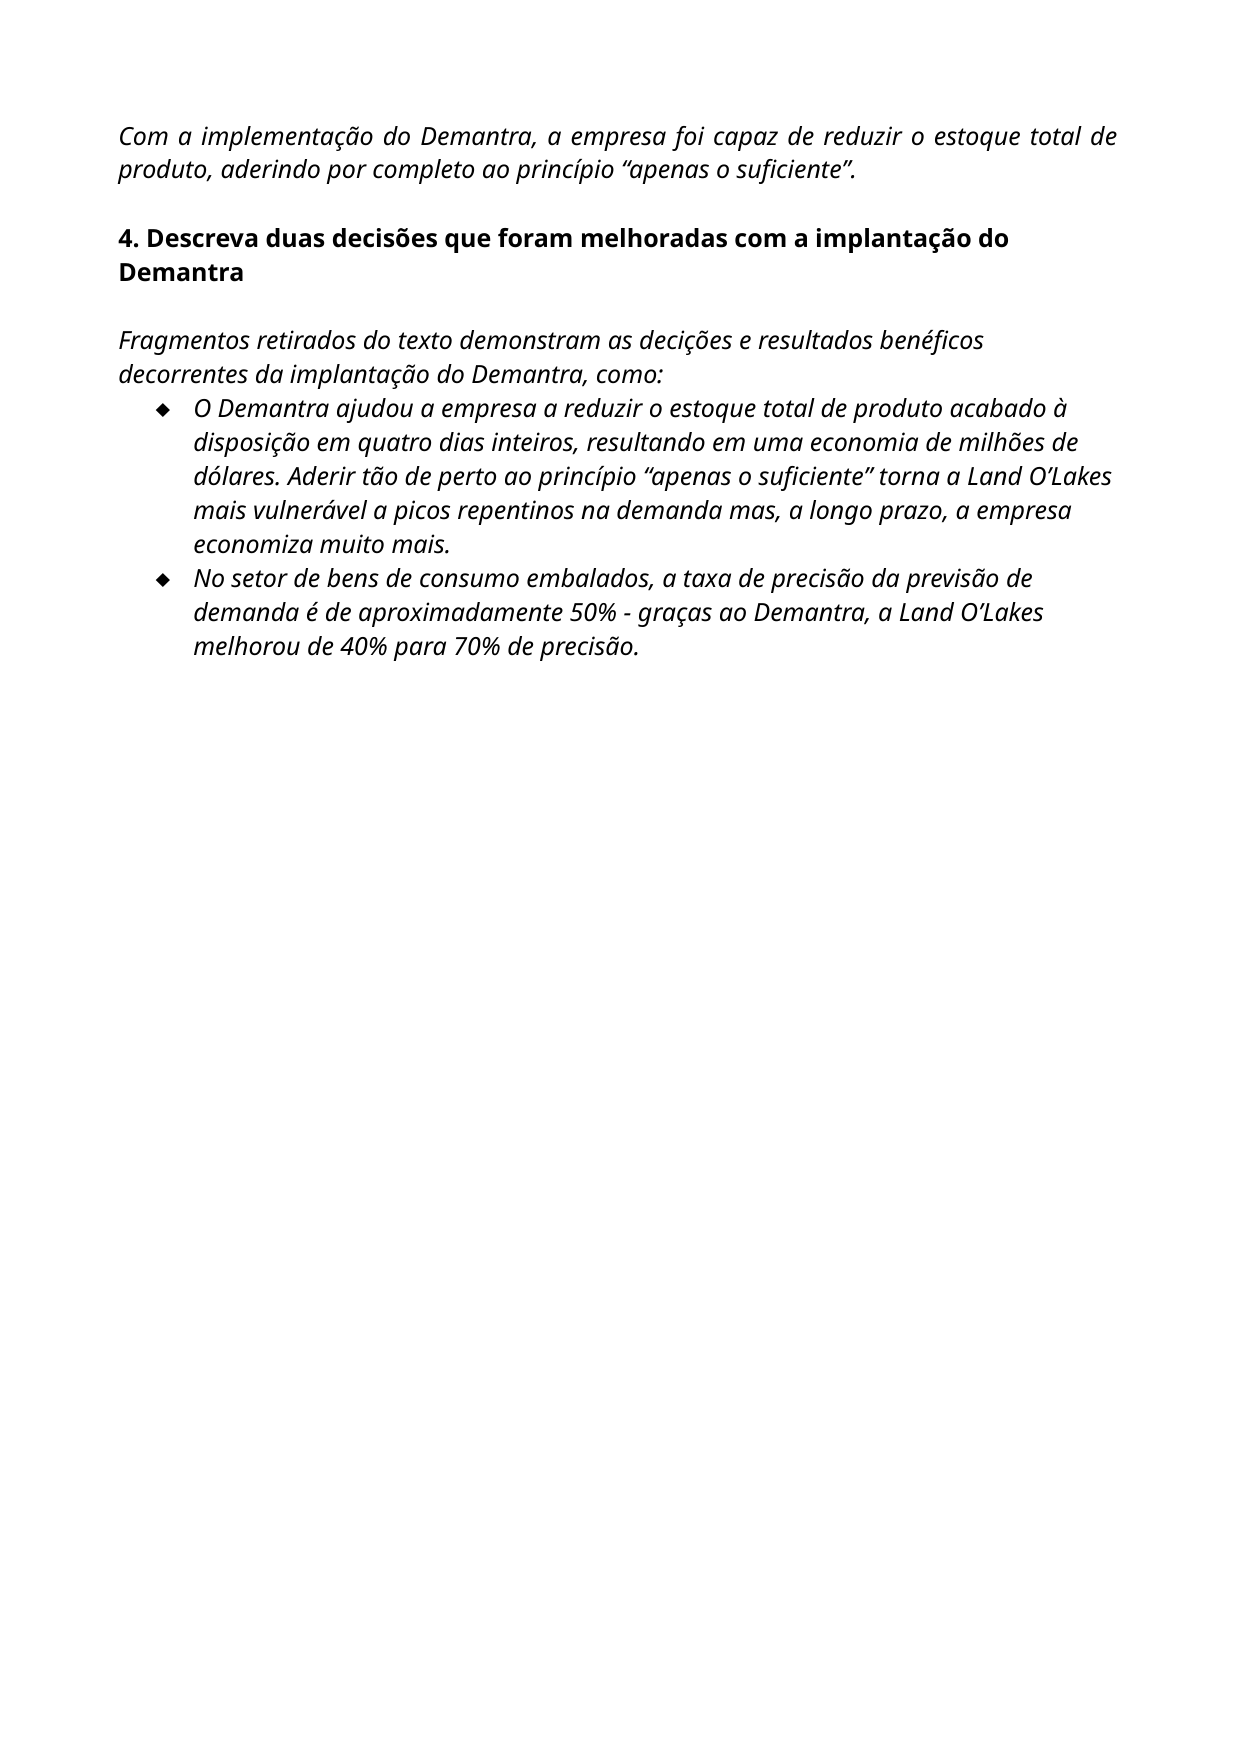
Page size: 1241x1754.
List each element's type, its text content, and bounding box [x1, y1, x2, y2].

text 4. Descreva duas decisões que foram melhoradas com a implantação do Demantra [118, 220, 1122, 288]
list No setor de bens de consumo embalados, a taxa de precisão da previsão de demanda é de aproximadamente 50% - graças ao Demantra, a Land O’Lakes melhorou de 40% para 70% de precisão. [156, 561, 1122, 663]
text Com a implementação do Demantra, a empresa foi capaz de reduzir o estoque total de produto, aderindo por completo ao princípio “apenas o suficiente”. [118, 118, 1122, 186]
text Fragmentos retirados do texto demonstram as decições e resultados benéficos decorrentes da implantação do Demantra, como: [118, 322, 1122, 391]
list O Demantra ajudou a empresa a reduzir o estoque total de produto acabado à disposição em quatro dias inteiros, resultando em uma economia de milhões de dólares. Aderir tão de perto ao princípio “apenas o suficiente” torna a Land O’Lakes mais vulnerável a picos repentinos na demanda mas, a longo prazo, a empresa economiza muito mais. [156, 391, 1122, 561]
